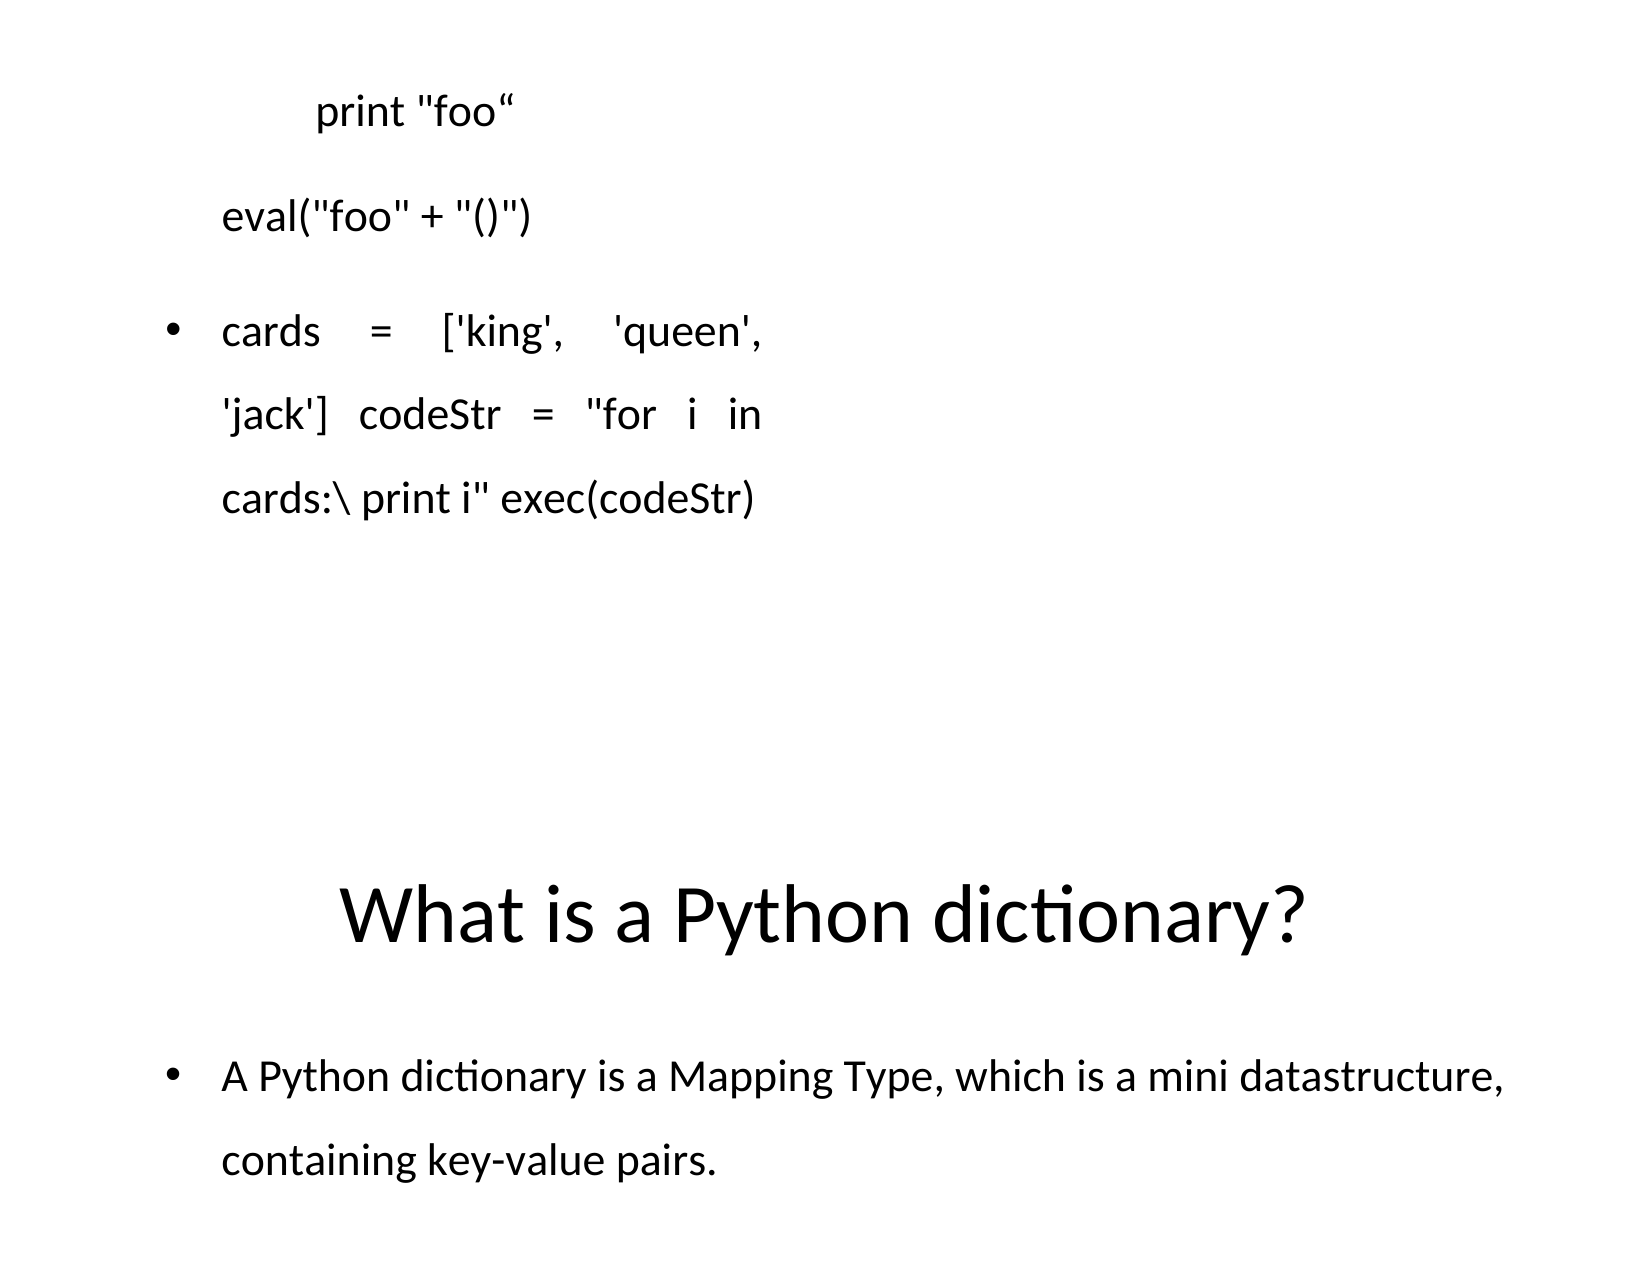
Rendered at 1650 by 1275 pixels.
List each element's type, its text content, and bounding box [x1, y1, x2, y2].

table_cell cards = ['king', 'queen', 'jack'] codeStr = "for i in cards:\ print i" exec(codeStr) [221, 279, 1575, 763]
table_cell • [75, 1011, 221, 1211]
table_cell • [75, 279, 221, 763]
table_header [75, 826, 221, 1011]
table_cell print "foo“ eval("foo" + "()") [221, 59, 1575, 279]
table_cell A Python dictionary is a Mapping Type, which is a mini datastructure, containing key-value pairs. [221, 1011, 1575, 1211]
table_cell [75, 59, 221, 279]
table_header What is a Python dictionary? [221, 826, 1575, 1011]
